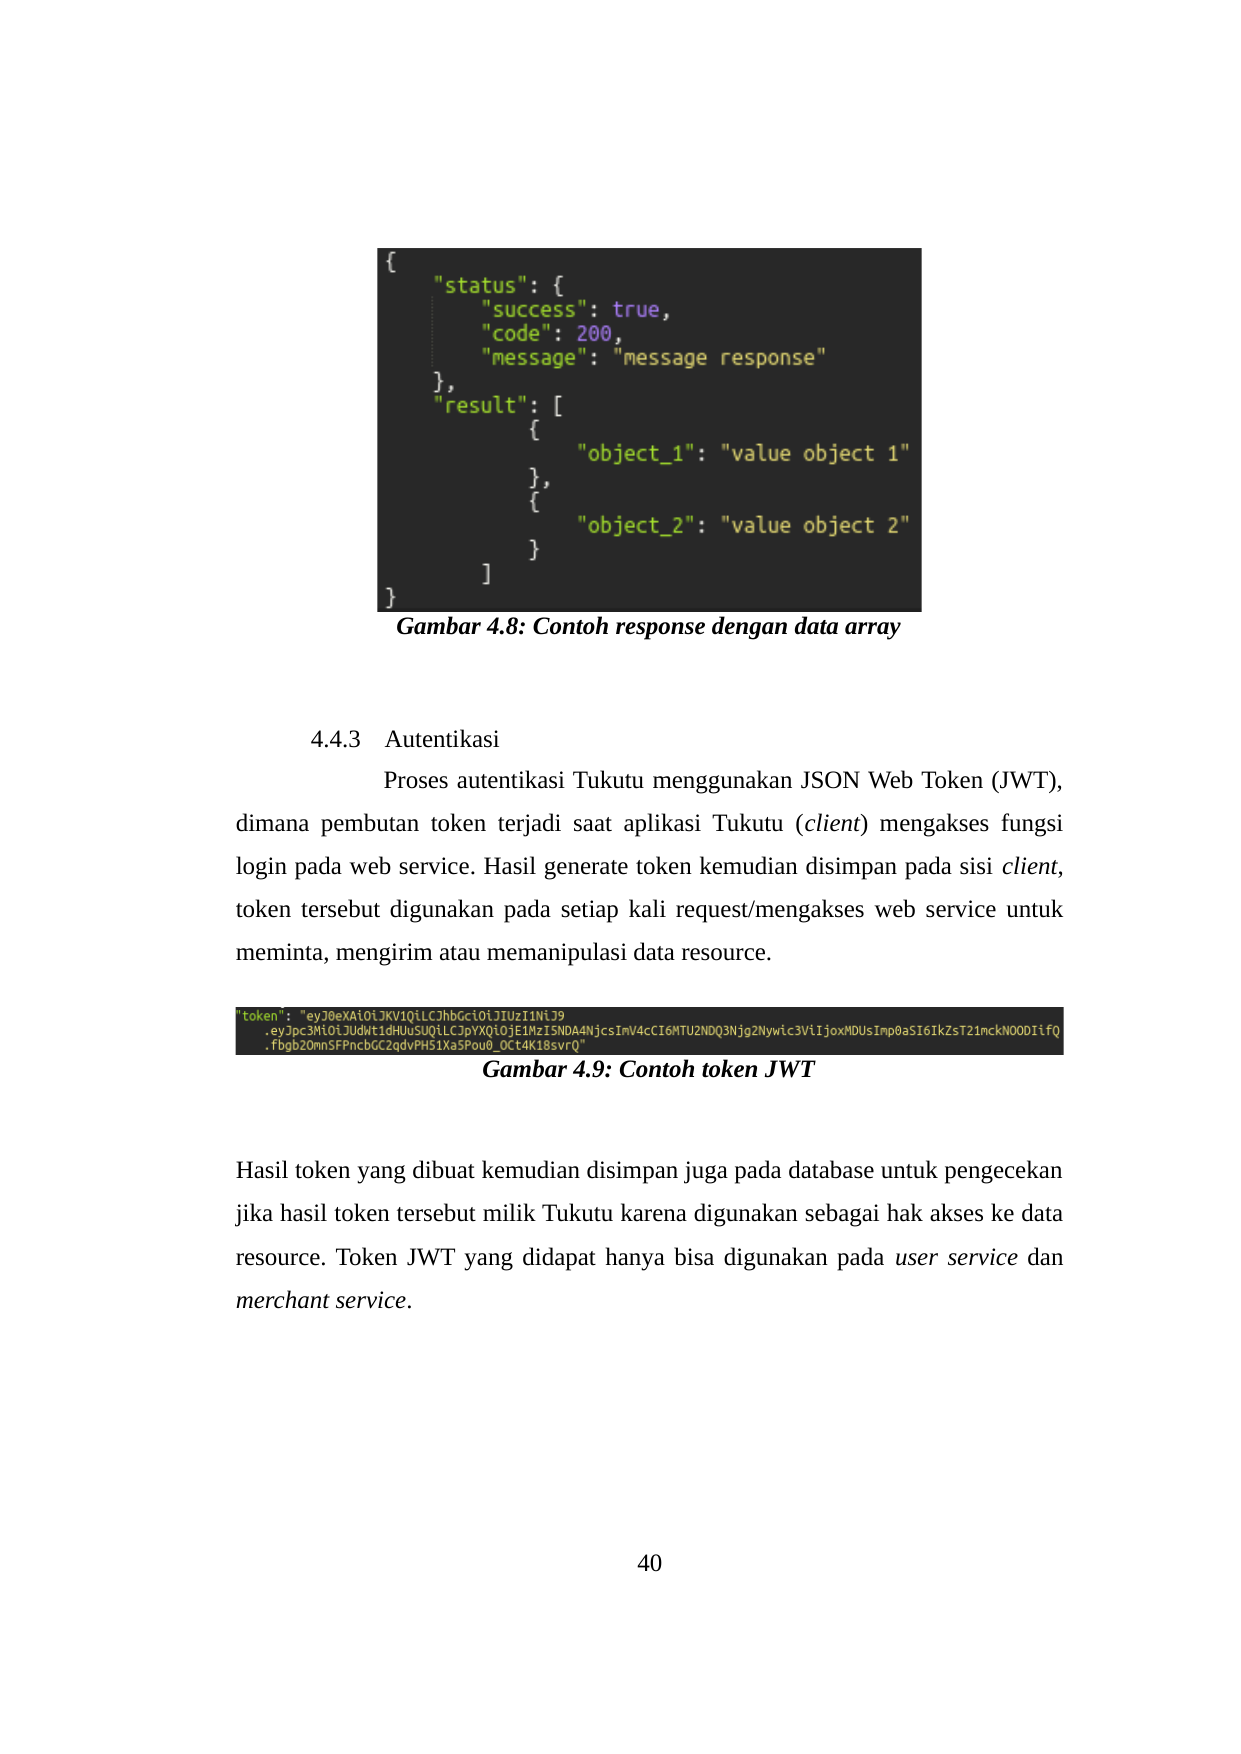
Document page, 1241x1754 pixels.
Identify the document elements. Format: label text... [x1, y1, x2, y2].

text Gambar 4.8: Contoh response dengan data array [377, 612, 922, 640]
picture [235, 1007, 1064, 1055]
text Hasil token yang dibuat kemudian disimpan juga pada database untuk pengecekan jika hasil token tersebut milik Tukutu karena digunakan sebagai hak akses ke data resource. Token JWT yang didapat hanya bisa digunakan pada user service dan merchant service. [236, 1155, 1063, 1313]
subtitle Autentikasi [311, 724, 1063, 753]
text Proses autentikasi Tukutu menggunakan JSON Web Token (JWT), dimana pembutan token terjadi saat aplikasi Tukutu (client) mengakses fungsi login pada web service. Hasil generate token kemudian disimpan pada sisi client, token tersebut digunakan pada setiap kali request/mengakses web service untuk meminta, mengirim atau memanipulasi data resource. [236, 765, 1063, 966]
text Gambar 4.9: Contoh token JWT [236, 1055, 1063, 1083]
picture [377, 248, 922, 612]
